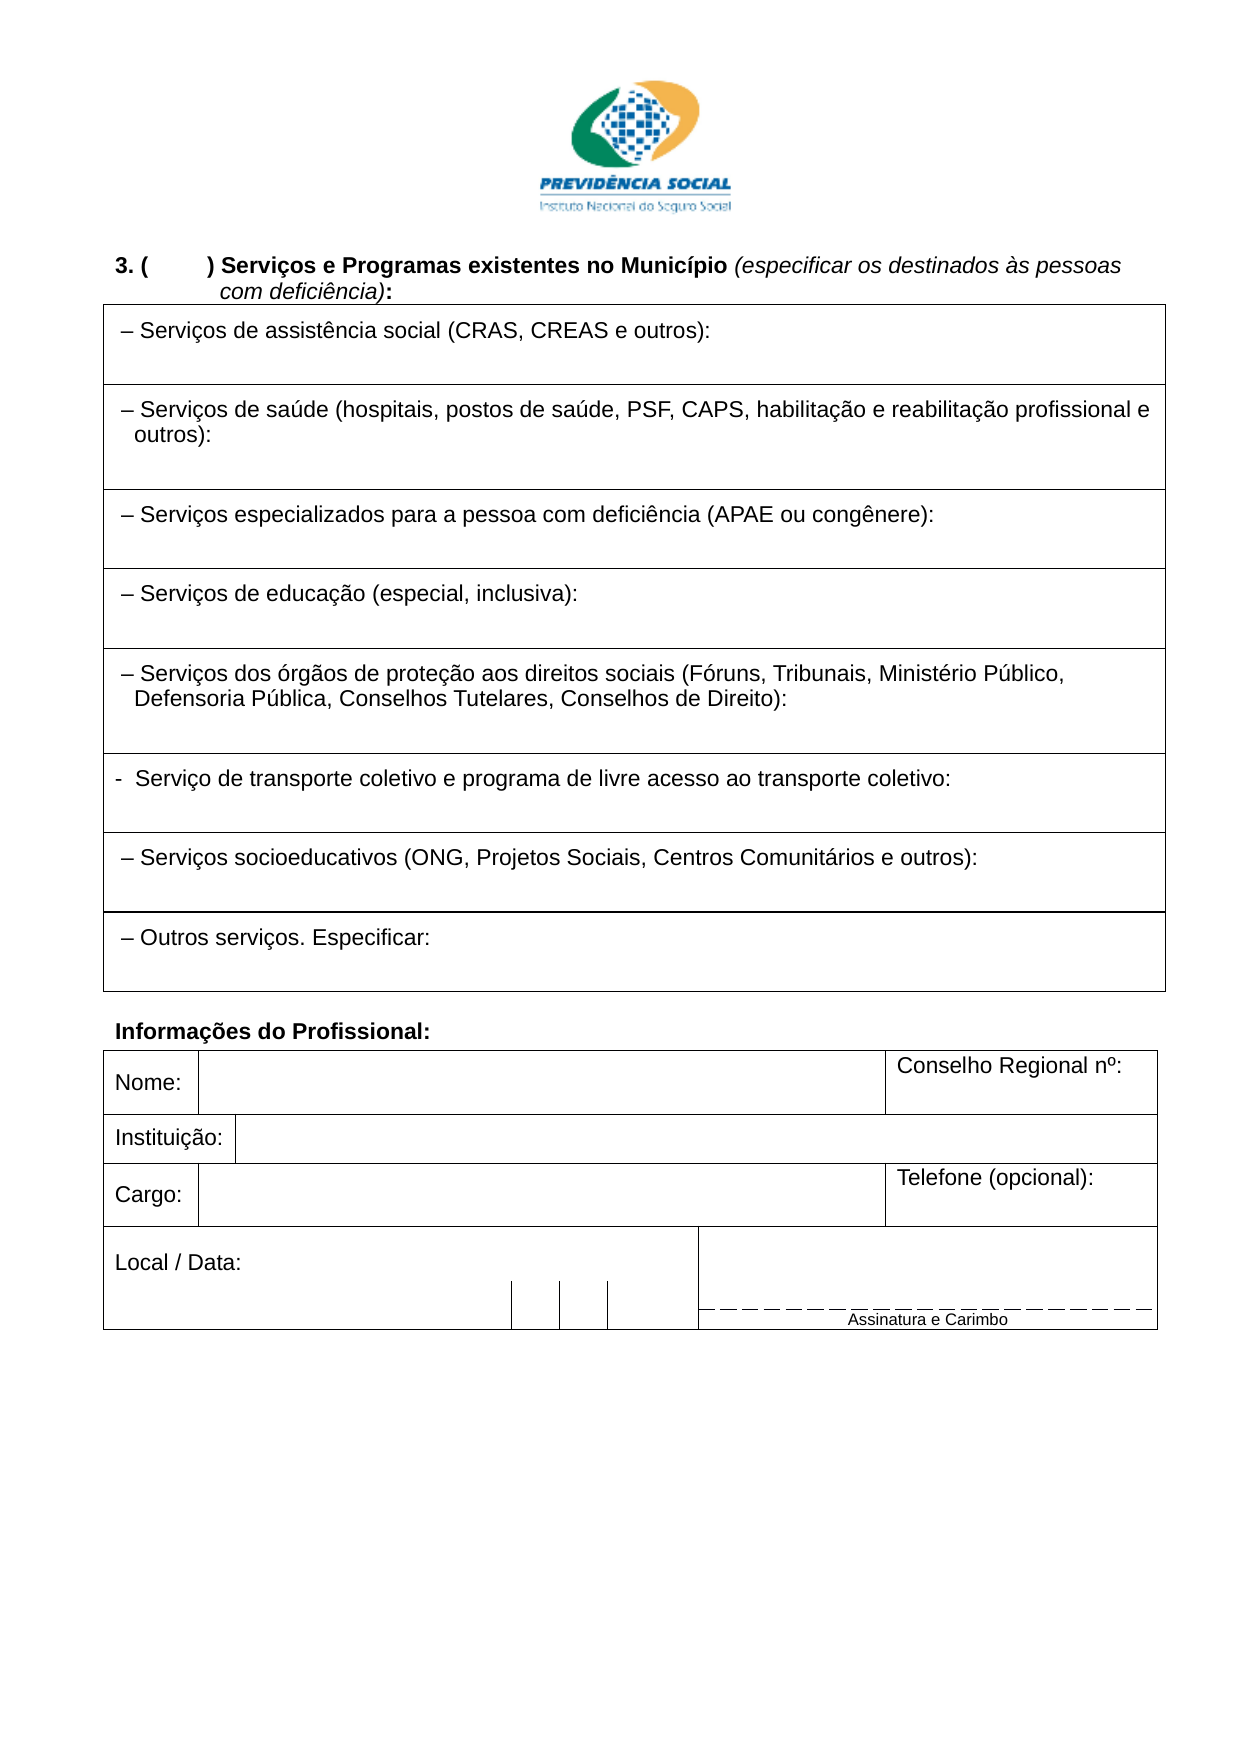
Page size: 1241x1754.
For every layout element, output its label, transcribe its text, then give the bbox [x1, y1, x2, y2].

table_cell - Serviço de transporte coletivo e programa de livre acesso ao transporte coletivo: [104, 754, 1165, 791]
table_cell [104, 448, 1165, 488]
table_cell [199, 1051, 885, 1113]
table_cell Conselho Regional nº: [886, 1051, 1157, 1078]
table_header ) Serviços e Programas existentes no Município (especificar os destinados às pessoas com deficiência): [196, 253, 1165, 304]
table_cell [699, 1227, 1157, 1281]
table_cell – Serviços de educação (especial, inclusiva): [104, 569, 1165, 607]
table_cell [560, 1281, 607, 1329]
picture [528, 71, 742, 224]
table_cell [104, 712, 1165, 752]
table_cell Nome: [104, 1051, 198, 1113]
table_cell – Serviços socioeducativos (ONG, Projetos Sociais, Centros Comunitários e outros): [104, 833, 1165, 871]
table_cell [104, 871, 1165, 911]
table_cell [512, 1281, 559, 1329]
table_cell Telefone (opcional): [886, 1164, 1157, 1190]
table_cell [104, 950, 1165, 991]
table_cell – Serviços de assistência social (CRAS, CREAS e outros): [104, 305, 1165, 343]
table_header Informações do Profissional: [104, 1021, 1157, 1050]
table_cell – Outros serviços. Especificar: [104, 913, 1165, 950]
table_header 3. ( [104, 253, 159, 304]
table_cell [699, 1281, 1157, 1309]
table_cell – Serviços especializados para a pessoa com deficiência (APAE ou congênere): [104, 490, 1165, 527]
table_cell [236, 1115, 1157, 1162]
table_cell – Serviços de saúde (hospitais, postos de saúde, PSF, CAPS, habilitação e reabilitação profissional e outros): [104, 385, 1165, 448]
table_cell [104, 528, 1165, 568]
table_cell [104, 1281, 511, 1329]
table_cell [886, 1190, 1157, 1226]
table_cell Instituição: [104, 1115, 235, 1162]
table_cell [104, 343, 1165, 384]
table_cell [886, 1078, 1157, 1113]
table_cell Assinatura e Carimbo [699, 1309, 1157, 1329]
table_header [160, 253, 196, 304]
table_cell [608, 1281, 698, 1329]
table_cell – Serviços dos órgãos de proteção aos direitos sociais (Fóruns, Tribunais, Ministério Público, Defensoria Pública, Conselhos Tutelares, Conselhos de Direito): [104, 649, 1165, 712]
table_cell Local / Data: [104, 1227, 698, 1281]
table_cell [199, 1164, 885, 1226]
table_cell [104, 607, 1165, 647]
table_cell [104, 791, 1165, 832]
table_cell Cargo: [104, 1164, 198, 1226]
